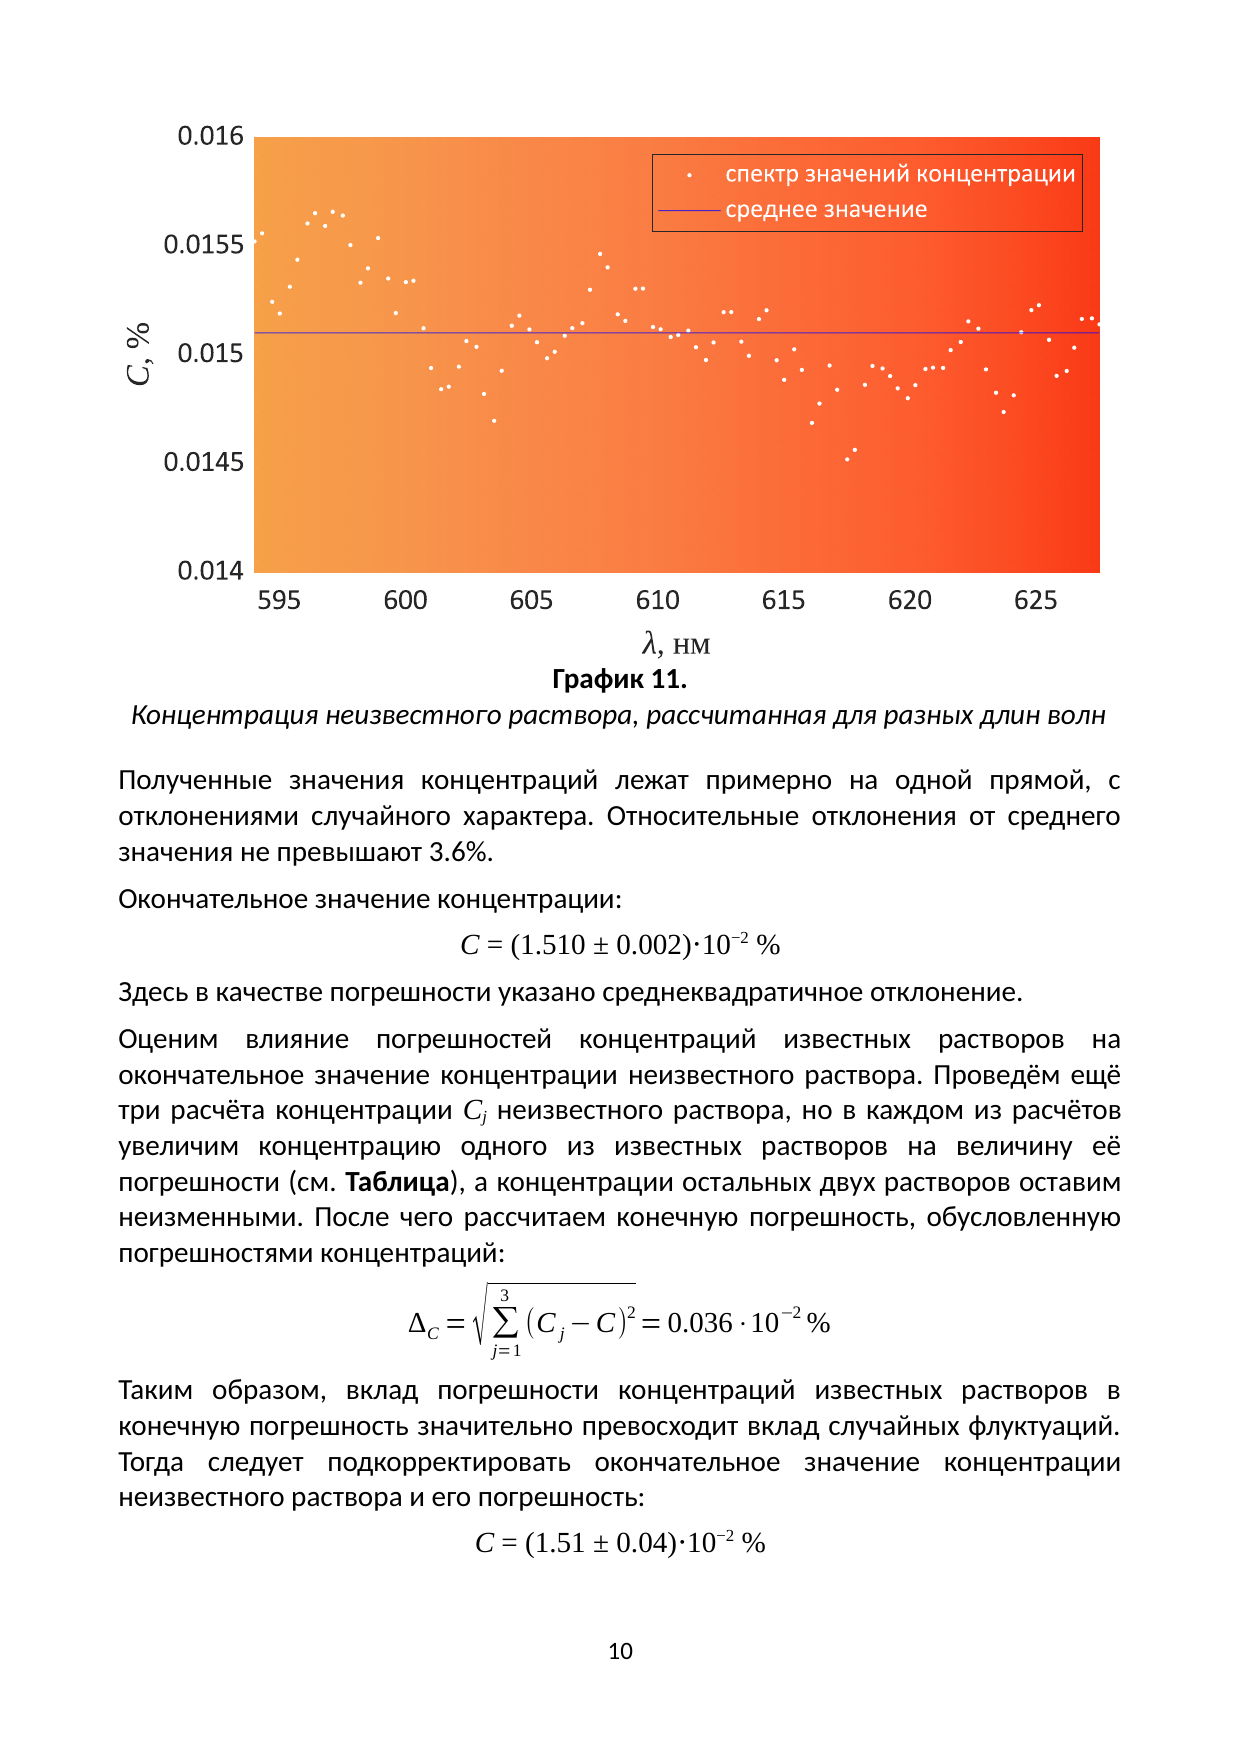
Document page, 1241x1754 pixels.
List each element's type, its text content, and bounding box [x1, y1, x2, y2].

text Окончательное значение концентрации: [118, 880, 1122, 916]
text C = (1.51 ± 0.04)⋅10−2 % [118, 1526, 1122, 1559]
text Здесь в качестве погрешности указано среднеквадратичное отклонение. [118, 973, 1122, 1008]
text Полученные значения концентраций лежат примерно на одной прямой, с отклонениями случайного характера. Относительные отклонения от среднего значения не превышают 3.6%. [118, 761, 1122, 868]
text Таким образом, вклад погрешности концентраций известных растворов в конечную погрешность значительно превосходит вклад случайных флуктуаций. Тогда следует подкорректировать окончательное значение концентрации неизвестного раствора и его погрешность: [118, 1371, 1122, 1514]
text Оценим влияние погрешностей концентраций известных растворов на окончательное значение концентрации неизвестного раствора. Проведём ещё три расчёта концентрации Cj неизвестного раствора, но в каждом из расчётов увеличим концентрацию одного из известных растворов на величину её погрешности (см. Таблица), а концентрации остальных двух растворов оставим неизменными. После чего рассчитаем конечную погрешность, обусловленную погрешностями концентраций: [118, 1020, 1122, 1269]
text График 11. Концентрация неизвестного раствора, рассчитанная для разных длин волн [118, 660, 1122, 732]
text C = (1.510 ± 0.002)⋅10−2 % [118, 927, 1122, 961]
